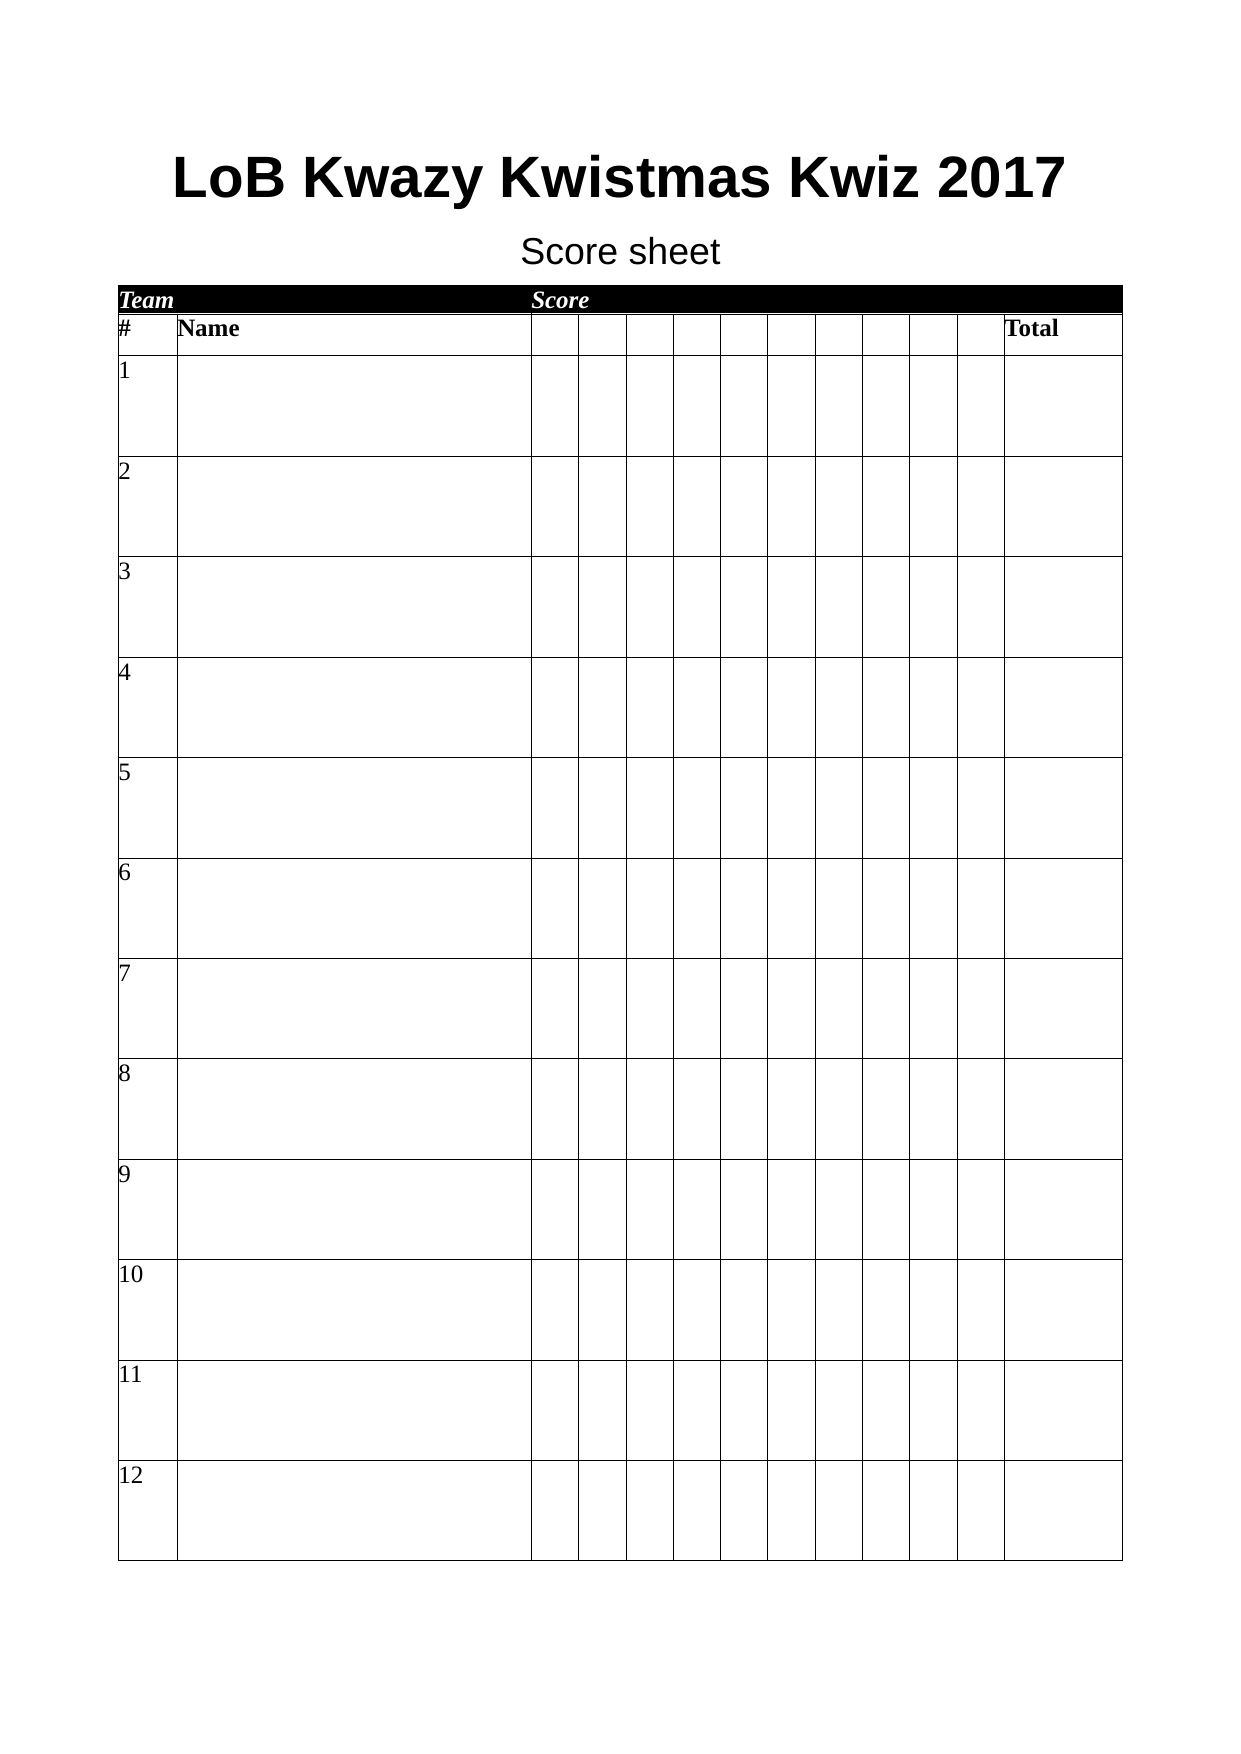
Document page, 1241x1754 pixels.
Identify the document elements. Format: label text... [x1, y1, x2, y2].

table_cell [863, 658, 909, 757]
table_cell [768, 658, 815, 757]
table_cell [910, 1059, 957, 1159]
table_cell 6 [119, 859, 177, 958]
table_cell [910, 859, 957, 958]
table_cell 7 [119, 959, 177, 1058]
table_header Team [119, 286, 531, 313]
table_cell Total [1005, 315, 1122, 355]
table_cell [1005, 1059, 1122, 1159]
table_cell [532, 1059, 578, 1159]
table_cell [674, 557, 720, 657]
table_cell [178, 1461, 531, 1560]
table_cell 3 [119, 557, 177, 657]
table_cell [721, 1059, 767, 1159]
table_cell [674, 1260, 720, 1359]
table_cell [674, 1160, 720, 1259]
table_cell [768, 1461, 815, 1560]
table_cell [768, 758, 815, 857]
table_cell [178, 959, 531, 1058]
table_cell [863, 959, 909, 1058]
table_cell [532, 557, 578, 657]
table_cell 12 [119, 1461, 177, 1560]
table_cell [627, 1461, 673, 1560]
table_cell [579, 758, 626, 857]
table_cell [674, 959, 720, 1058]
table_cell [674, 356, 720, 456]
table_cell 10 [119, 1260, 177, 1359]
table_cell [674, 315, 720, 355]
title LoB Kwazy Kwistmas Kwiz 2017 [118, 143, 1122, 210]
table_cell [863, 557, 909, 657]
table_cell [768, 1160, 815, 1259]
table_cell 11 [119, 1361, 177, 1460]
table_cell [816, 1461, 862, 1560]
table_cell [674, 1059, 720, 1159]
table_cell [579, 356, 626, 456]
table_cell [768, 1260, 815, 1359]
table_header Score [532, 286, 1122, 313]
table_cell [768, 859, 815, 958]
table_cell [816, 457, 862, 556]
table_cell [863, 1461, 909, 1560]
table_cell [1005, 1160, 1122, 1259]
table_cell [958, 557, 1004, 657]
table_cell [627, 658, 673, 757]
table_cell [1005, 959, 1122, 1058]
table_cell [532, 1461, 578, 1560]
table_cell [721, 315, 767, 355]
table_cell [863, 356, 909, 456]
table_cell [816, 959, 862, 1058]
table_cell [910, 658, 957, 757]
table_cell [816, 859, 862, 958]
table_cell [816, 1059, 862, 1159]
table_cell [958, 1260, 1004, 1359]
table_cell [532, 457, 578, 556]
table_cell [674, 1461, 720, 1560]
table_cell [768, 1059, 815, 1159]
table_cell [910, 1260, 957, 1359]
table_cell [910, 959, 957, 1058]
table_cell 1 [119, 356, 177, 456]
table_cell [532, 1361, 578, 1460]
table_cell [579, 315, 626, 355]
table_cell [579, 658, 626, 757]
table_cell [816, 658, 862, 757]
table_cell [178, 557, 531, 657]
table_cell [627, 457, 673, 556]
table_cell [816, 1361, 862, 1460]
table_cell [768, 959, 815, 1058]
subtitle Score sheet [118, 229, 1122, 272]
table_cell [910, 1160, 957, 1259]
table_cell [863, 1361, 909, 1460]
table_cell [721, 1361, 767, 1460]
table_cell [627, 315, 673, 355]
table_cell [178, 859, 531, 958]
table_cell [178, 1160, 531, 1259]
table_cell [958, 457, 1004, 556]
table_cell [674, 457, 720, 556]
table_cell [674, 1361, 720, 1460]
table_cell [674, 758, 720, 857]
table_cell [910, 1361, 957, 1460]
table_cell [579, 557, 626, 657]
table_cell [863, 315, 909, 355]
table_cell [863, 859, 909, 958]
table_cell [816, 315, 862, 355]
table_cell [721, 658, 767, 757]
table_cell [768, 315, 815, 355]
table_cell [958, 356, 1004, 456]
table_cell [532, 658, 578, 757]
table_cell [627, 356, 673, 456]
table_cell [1005, 1461, 1122, 1560]
table_cell [910, 315, 957, 355]
table_cell [1005, 1361, 1122, 1460]
table_cell [910, 356, 957, 456]
table_cell [768, 457, 815, 556]
table_cell [721, 959, 767, 1058]
table_cell [721, 557, 767, 657]
table_cell [532, 356, 578, 456]
table_cell [178, 1260, 531, 1359]
table_cell Name [178, 315, 531, 355]
table_cell [816, 1260, 862, 1359]
table_cell [1005, 658, 1122, 757]
table_cell [721, 859, 767, 958]
table_cell [627, 1260, 673, 1359]
table_cell [958, 1461, 1004, 1560]
table_cell [627, 758, 673, 857]
table_cell [1005, 859, 1122, 958]
table_cell [627, 1361, 673, 1460]
table_cell [958, 1160, 1004, 1259]
table_cell [863, 758, 909, 857]
table_cell [816, 557, 862, 657]
table_cell [863, 1059, 909, 1159]
table_cell [579, 959, 626, 1058]
table_cell [532, 315, 578, 355]
table_cell [579, 1059, 626, 1159]
table_cell [674, 859, 720, 958]
table_cell [910, 758, 957, 857]
table_cell [768, 1361, 815, 1460]
table_cell 4 [119, 658, 177, 757]
table_cell [579, 859, 626, 958]
table_cell [958, 959, 1004, 1058]
table_cell [532, 1260, 578, 1359]
table_cell [958, 859, 1004, 958]
table_cell [627, 859, 673, 958]
table_cell [1005, 356, 1122, 456]
table_cell [721, 1160, 767, 1259]
table_cell [768, 356, 815, 456]
table_cell [579, 457, 626, 556]
table_cell [721, 457, 767, 556]
table_cell [627, 557, 673, 657]
table_cell [958, 315, 1004, 355]
table_cell [178, 658, 531, 757]
table_cell [1005, 457, 1122, 556]
table_cell 5 [119, 758, 177, 857]
table_cell 9 [119, 1160, 177, 1259]
table_cell [958, 658, 1004, 757]
table_cell [579, 1260, 626, 1359]
table_cell [627, 959, 673, 1058]
table_cell [532, 959, 578, 1058]
table_cell [1005, 758, 1122, 857]
table_cell [579, 1461, 626, 1560]
table_cell [863, 1260, 909, 1359]
table_cell [178, 758, 531, 857]
table_cell [958, 1361, 1004, 1460]
table_cell [1005, 1260, 1122, 1359]
table_cell [910, 457, 957, 556]
table_cell [532, 758, 578, 857]
table_cell [768, 557, 815, 657]
table_cell [1005, 557, 1122, 657]
table_cell [721, 758, 767, 857]
table_cell [579, 1160, 626, 1259]
table_cell 2 [119, 457, 177, 556]
table_cell [178, 1361, 531, 1460]
table_cell [863, 1160, 909, 1259]
table_cell [816, 1160, 862, 1259]
table_cell [863, 457, 909, 556]
table_cell [721, 1461, 767, 1560]
table_cell [178, 1059, 531, 1159]
table_cell [178, 356, 531, 456]
table_cell [816, 758, 862, 857]
table_cell [958, 1059, 1004, 1159]
table_cell [532, 859, 578, 958]
table_cell [721, 356, 767, 456]
table_cell [910, 557, 957, 657]
table_cell 8 [119, 1059, 177, 1159]
table_cell [674, 658, 720, 757]
table_cell [627, 1059, 673, 1159]
table_cell [579, 1361, 626, 1460]
table_cell [627, 1160, 673, 1259]
table_cell # [119, 315, 177, 355]
table_cell [721, 1260, 767, 1359]
table_cell [532, 1160, 578, 1259]
table_cell [910, 1461, 957, 1560]
table_cell [816, 356, 862, 456]
table_cell [958, 758, 1004, 857]
table_cell [178, 457, 531, 556]
